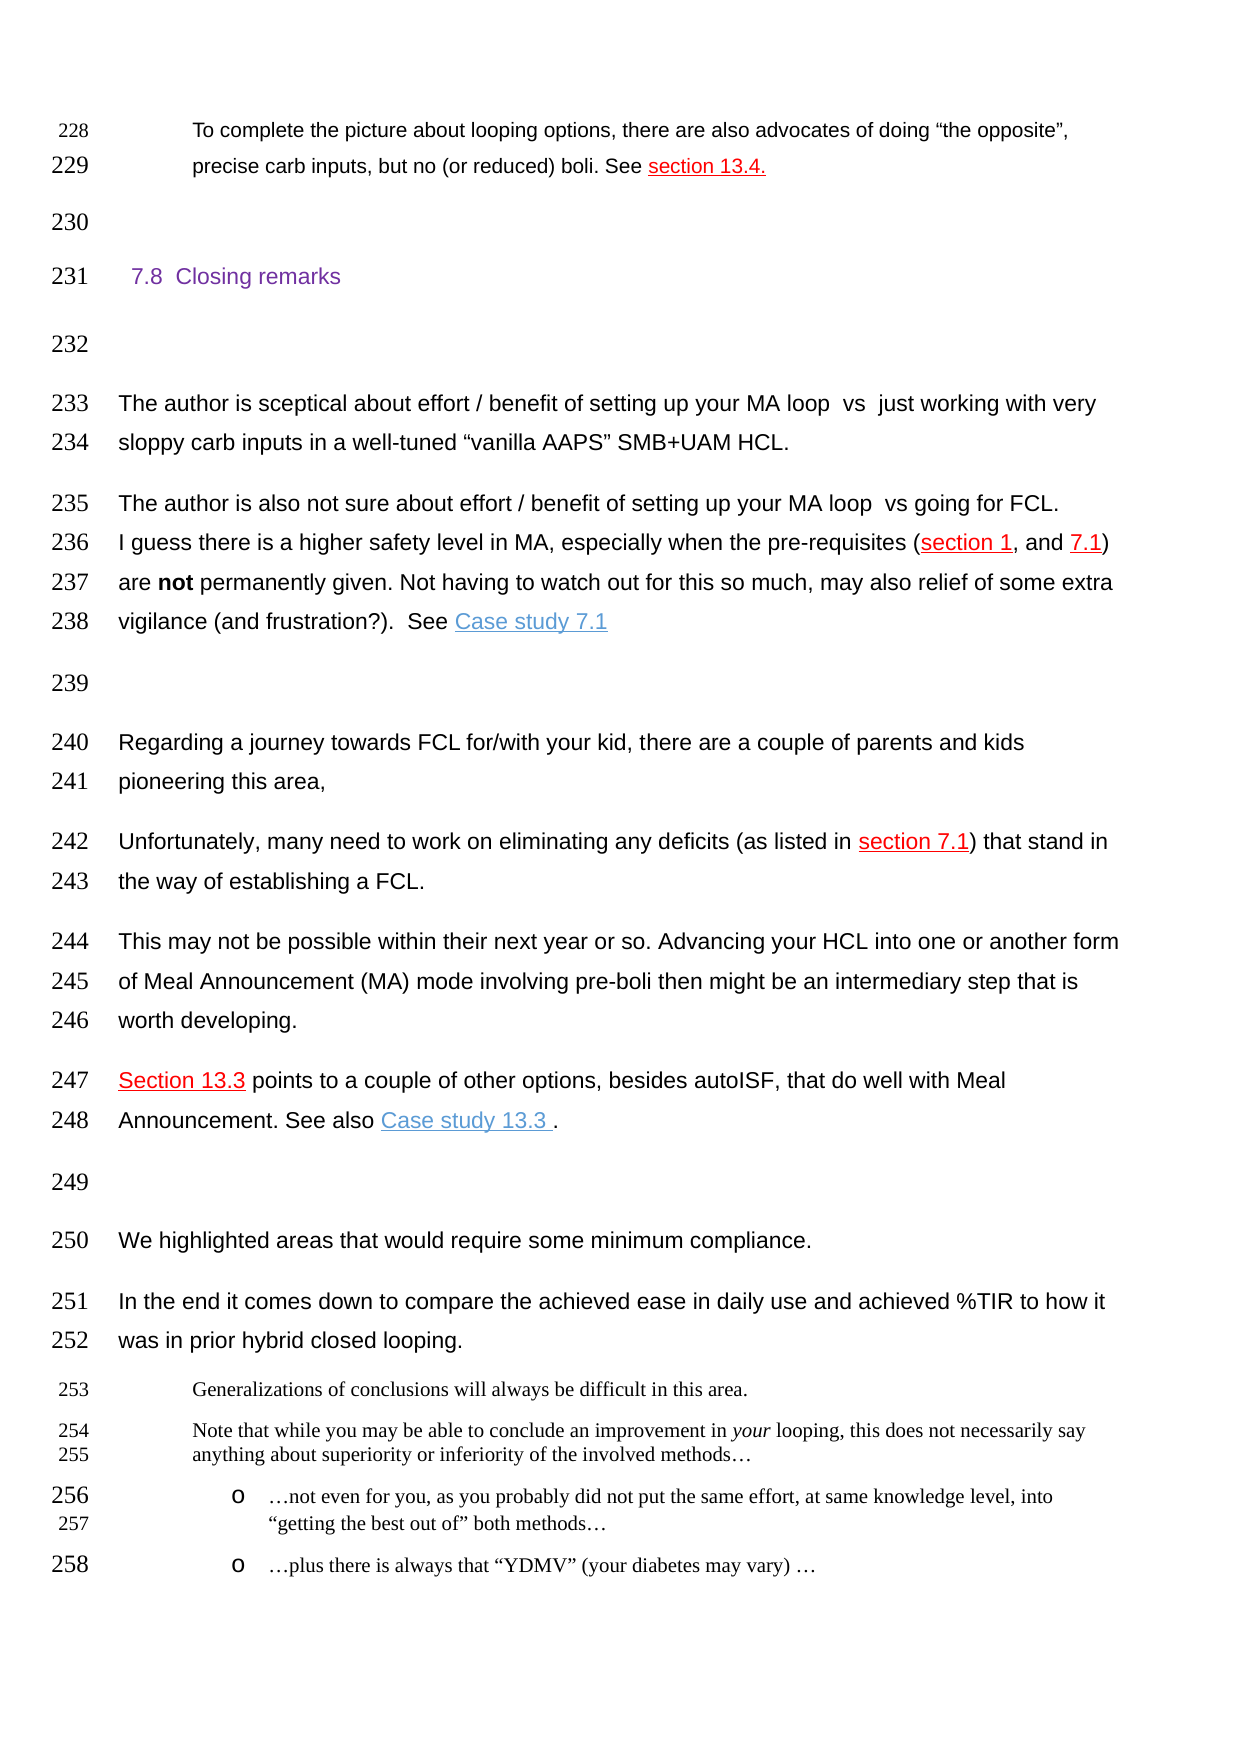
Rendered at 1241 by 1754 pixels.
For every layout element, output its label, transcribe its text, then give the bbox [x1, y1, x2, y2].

text The author is sceptical about effort / benefit of setting up your MA loop vs just working with very sloppy carb inputs in a well-tuned “vanilla AAPS” SMB+UAM HCL. [118, 390, 1122, 456]
list …not even for you, as you probably did not put the same effort, at same knowledge level, into “getting the best out of” both methods… [231, 1483, 1122, 1535]
text Section 13.3 points to a couple of other options, besides autoISF, that do well with Meal Announcement. See also Case study 13.3 . [118, 1067, 1122, 1133]
list …plus there is always that “YDMV” (your diabetes may vary) … [231, 1552, 1122, 1580]
text In the end it comes down to compare the achieved ease in daily use and achieved %TIR to how it was in prior hybrid closed looping. [118, 1288, 1122, 1354]
list Generalizations of conclusions will always be difficult in this area. [192, 1377, 1122, 1401]
list Note that while you may be able to conclude an improvement in your looping, this does not necessarily say anything about superiority or inferiority of the involved methods… [192, 1418, 1122, 1466]
text The author is also not sure about effort / benefit of setting up your MA loop vs going for FCL. I guess there is a higher safety level in MA, especially when the pre-requisites (section 1, and 7.1) are not permanently given. Not having to watch out for this so much, may also relief of some extra vigilance (and frustration?). See Case study 7.1 [118, 489, 1122, 634]
text Unfortunately, many need to work on eliminating any deficits (as listed in section 7.1) that stand in the way of establishing a FCL. [118, 828, 1122, 894]
text This may not be possible within their next year or so. Advancing your HCL into one or another form of Meal Announcement (MA) mode involving pre-boli then might be an intermediary step that is worth developing. [118, 928, 1122, 1033]
text We highlighted areas that would require some minimum compliance. [118, 1227, 1122, 1254]
list 7.8 Closing remarks [118, 263, 1122, 289]
list To complete the picture about looping options, there are also advocates of doing “the opposite”, precise carb inputs, but no (or reduced) boli. See section 13.4. [192, 118, 1122, 178]
text Regarding a journey towards FCL for/with your kid, there are a couple of parents and kids pioneering this area, [118, 728, 1122, 794]
